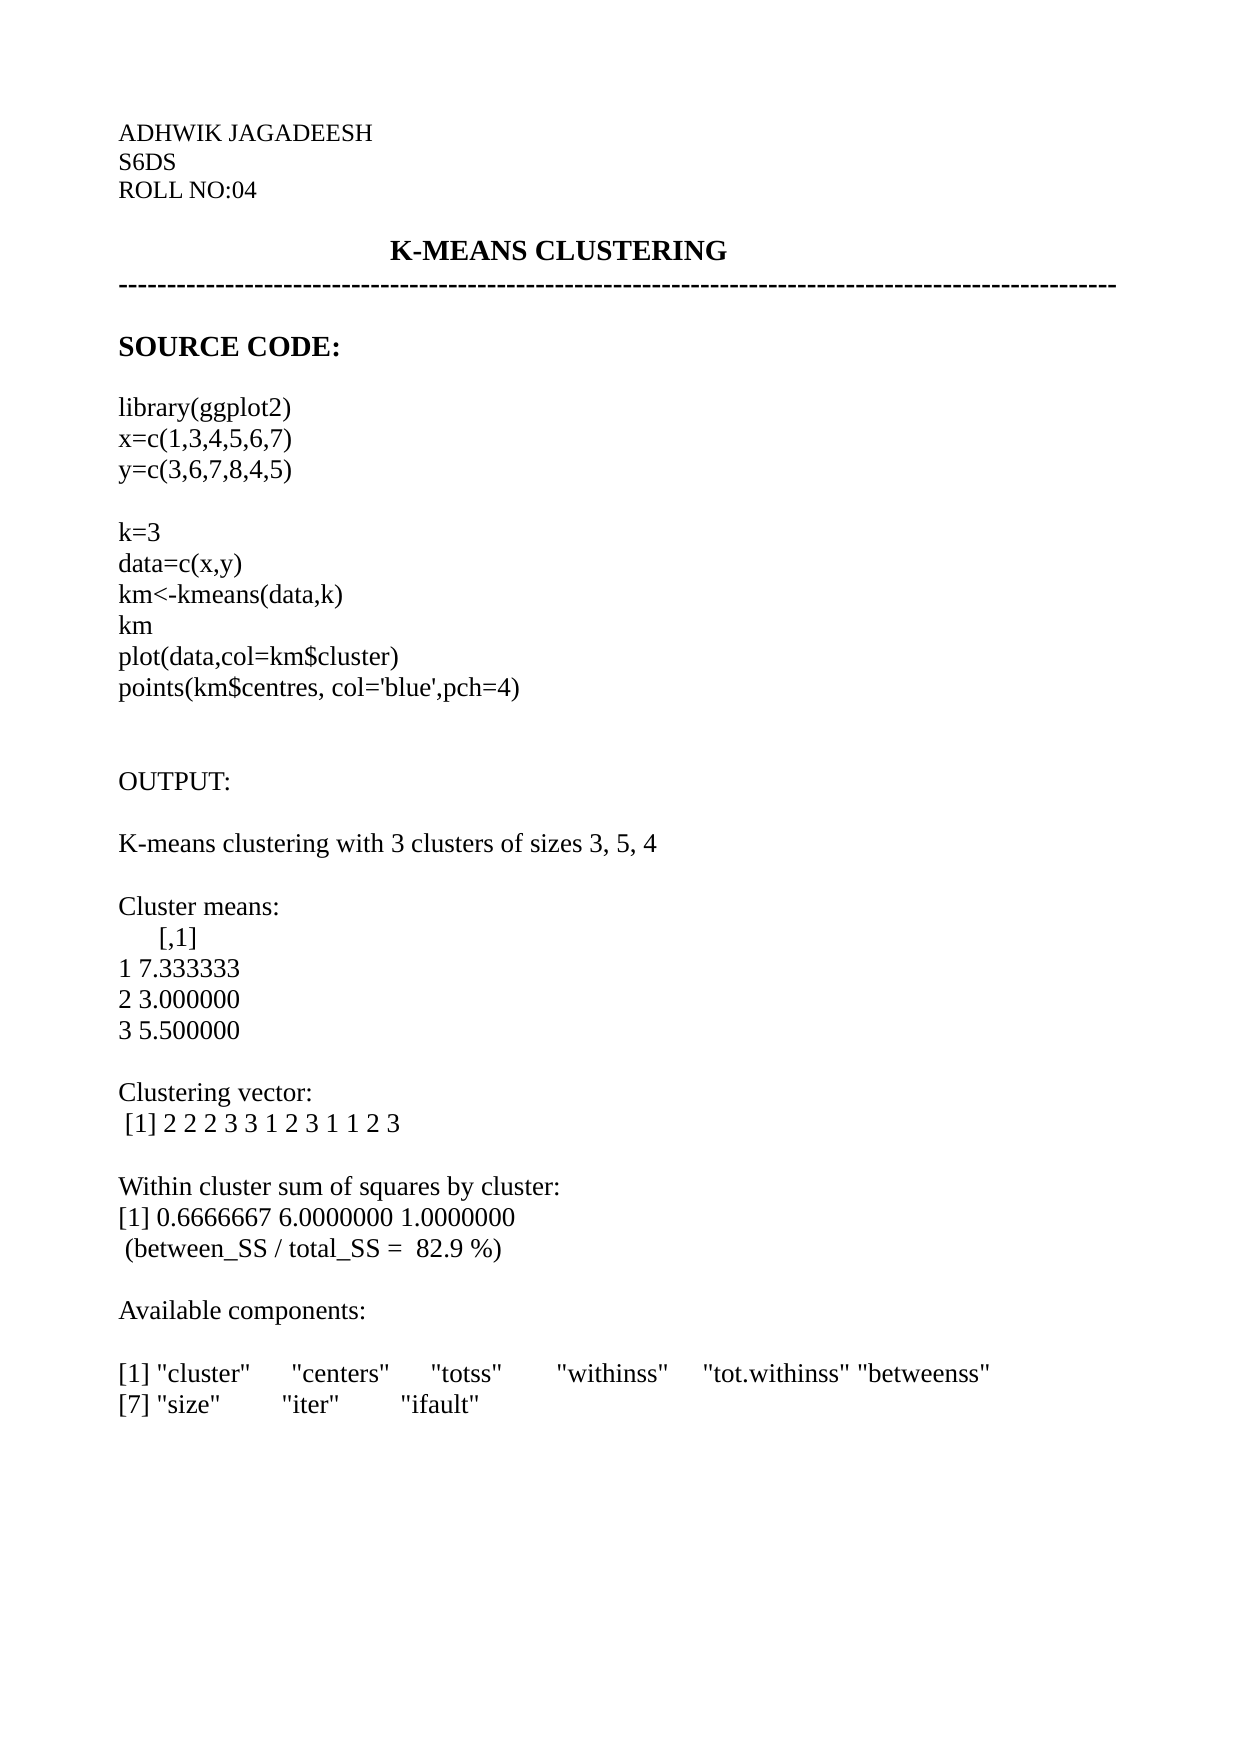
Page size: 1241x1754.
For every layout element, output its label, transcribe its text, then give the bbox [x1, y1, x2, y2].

text library(ggplot2) [118, 391, 1122, 422]
text ADHWIK JAGADEESH [118, 118, 1122, 147]
text k=3 [118, 516, 1122, 547]
text [1] 0.6666667 6.0000000 1.0000000 [118, 1201, 1122, 1232]
text km<-kmeans(data,k) [118, 578, 1122, 609]
text ------------------------------------------------------------------------------------------------------- [118, 267, 1122, 300]
text Available components: [118, 1294, 1122, 1326]
text (between_SS / total_SS = 82.9 %) [118, 1232, 1122, 1263]
text ROLL NO:04 [118, 176, 1122, 204]
text data=c(x,y) [118, 547, 1122, 578]
text [7] "size" "iter" "ifault" [118, 1388, 1122, 1419]
text K-means clustering with 3 clusters of sizes 3, 5, 4 [118, 827, 1122, 858]
text Cluster means: [118, 889, 1122, 921]
text x=c(1,3,4,5,6,7) [118, 422, 1122, 453]
text K-MEANS CLUSTERING [118, 233, 1122, 267]
text Clustering vector: [118, 1076, 1122, 1108]
text SOURCE CODE: [118, 329, 1122, 362]
text km [118, 609, 1122, 640]
text [,1] [118, 921, 1122, 952]
text plot(data,col=km$cluster) [118, 640, 1122, 672]
text 2 3.000000 [118, 983, 1122, 1014]
text points(km$centres, col='blue',pch=4) [118, 672, 1122, 703]
text 3 5.500000 [118, 1014, 1122, 1045]
text OUTPUT: [118, 765, 1122, 796]
text S6DS [118, 147, 1122, 176]
text y=c(3,6,7,8,4,5) [118, 453, 1122, 485]
text [1] "cluster" "centers" "totss" "withinss" "tot.withinss" "betweenss" [118, 1357, 1122, 1388]
text 1 7.333333 [118, 952, 1122, 983]
text Within cluster sum of squares by cluster: [118, 1170, 1122, 1201]
text [1] 2 2 2 3 3 1 2 3 1 1 2 3 [118, 1108, 1122, 1139]
